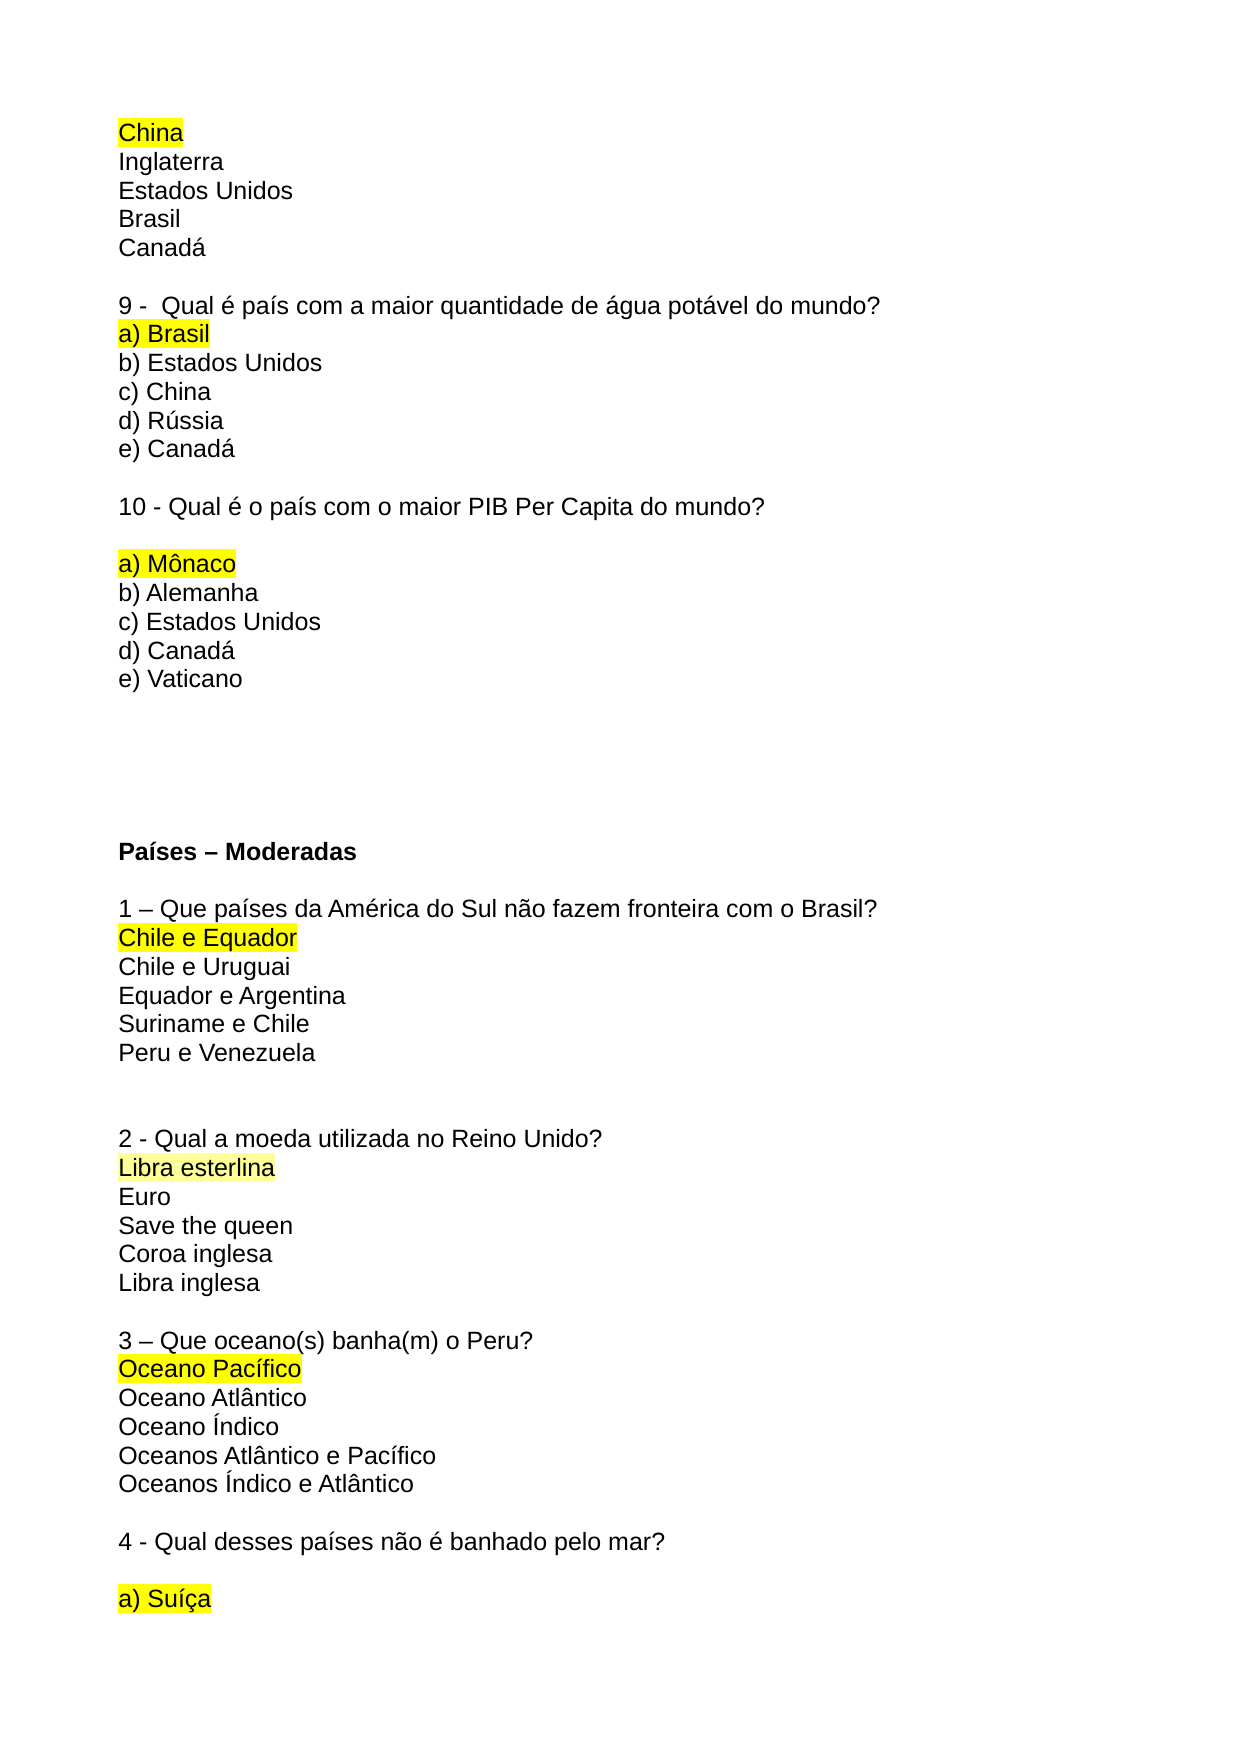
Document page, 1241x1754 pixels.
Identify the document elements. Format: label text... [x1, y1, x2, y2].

text Oceano Atlântico [118, 1383, 1122, 1412]
text b) Estados Unidos [118, 348, 1122, 377]
text Libra inglesa [118, 1268, 1122, 1297]
text a) Mônaco [118, 549, 1122, 578]
text 3 – Que oceano(s) banha(m) o Peru? [118, 1326, 1122, 1354]
text Países – Moderadas [118, 837, 1122, 866]
text Estados Unidos [118, 176, 1122, 204]
text d) Rússia [118, 406, 1122, 434]
text d) Canadá [118, 636, 1122, 664]
text a) Brasil [118, 319, 1122, 348]
text Brasil [118, 204, 1122, 233]
text Libra esterlina [118, 1153, 1122, 1182]
text c) Estados Unidos [118, 607, 1122, 636]
text Coroa inglesa [118, 1239, 1122, 1268]
text 4 - Qual desses países não é banhado pelo mar? [118, 1527, 1122, 1556]
text 10 - Qual é o país com o maior PIB Per Capita do mundo? [118, 492, 1122, 521]
text China [118, 118, 1122, 147]
text Chile e Equador [118, 923, 1122, 952]
text Peru e Venezuela [118, 1038, 1122, 1067]
text e) Vaticano [118, 664, 1122, 693]
text Oceano Pacífico [118, 1354, 1122, 1383]
text Save the queen [118, 1211, 1122, 1239]
text Oceano Índico [118, 1412, 1122, 1441]
text b) Alemanha [118, 578, 1122, 607]
text Oceanos Índico e Atlântico [118, 1469, 1122, 1498]
text Chile e Uruguai [118, 952, 1122, 981]
text Inglaterra [118, 147, 1122, 176]
text Suriname e Chile [118, 1009, 1122, 1038]
text Euro [118, 1182, 1122, 1211]
text c) China [118, 377, 1122, 406]
text Oceanos Atlântico e Pacífico [118, 1441, 1122, 1469]
text e) Canadá [118, 434, 1122, 463]
text 1 – Que países da América do Sul não fazem fronteira com o Brasil? [118, 894, 1122, 923]
text Equador e Argentina [118, 981, 1122, 1009]
text 9 - Qual é país com a maior quantidade de água potável do mundo? [118, 291, 1122, 319]
text Canadá [118, 233, 1122, 262]
text a) Suíça [118, 1584, 1122, 1613]
text 2 - Qual a moeda utilizada no Reino Unido? [118, 1124, 1122, 1153]
